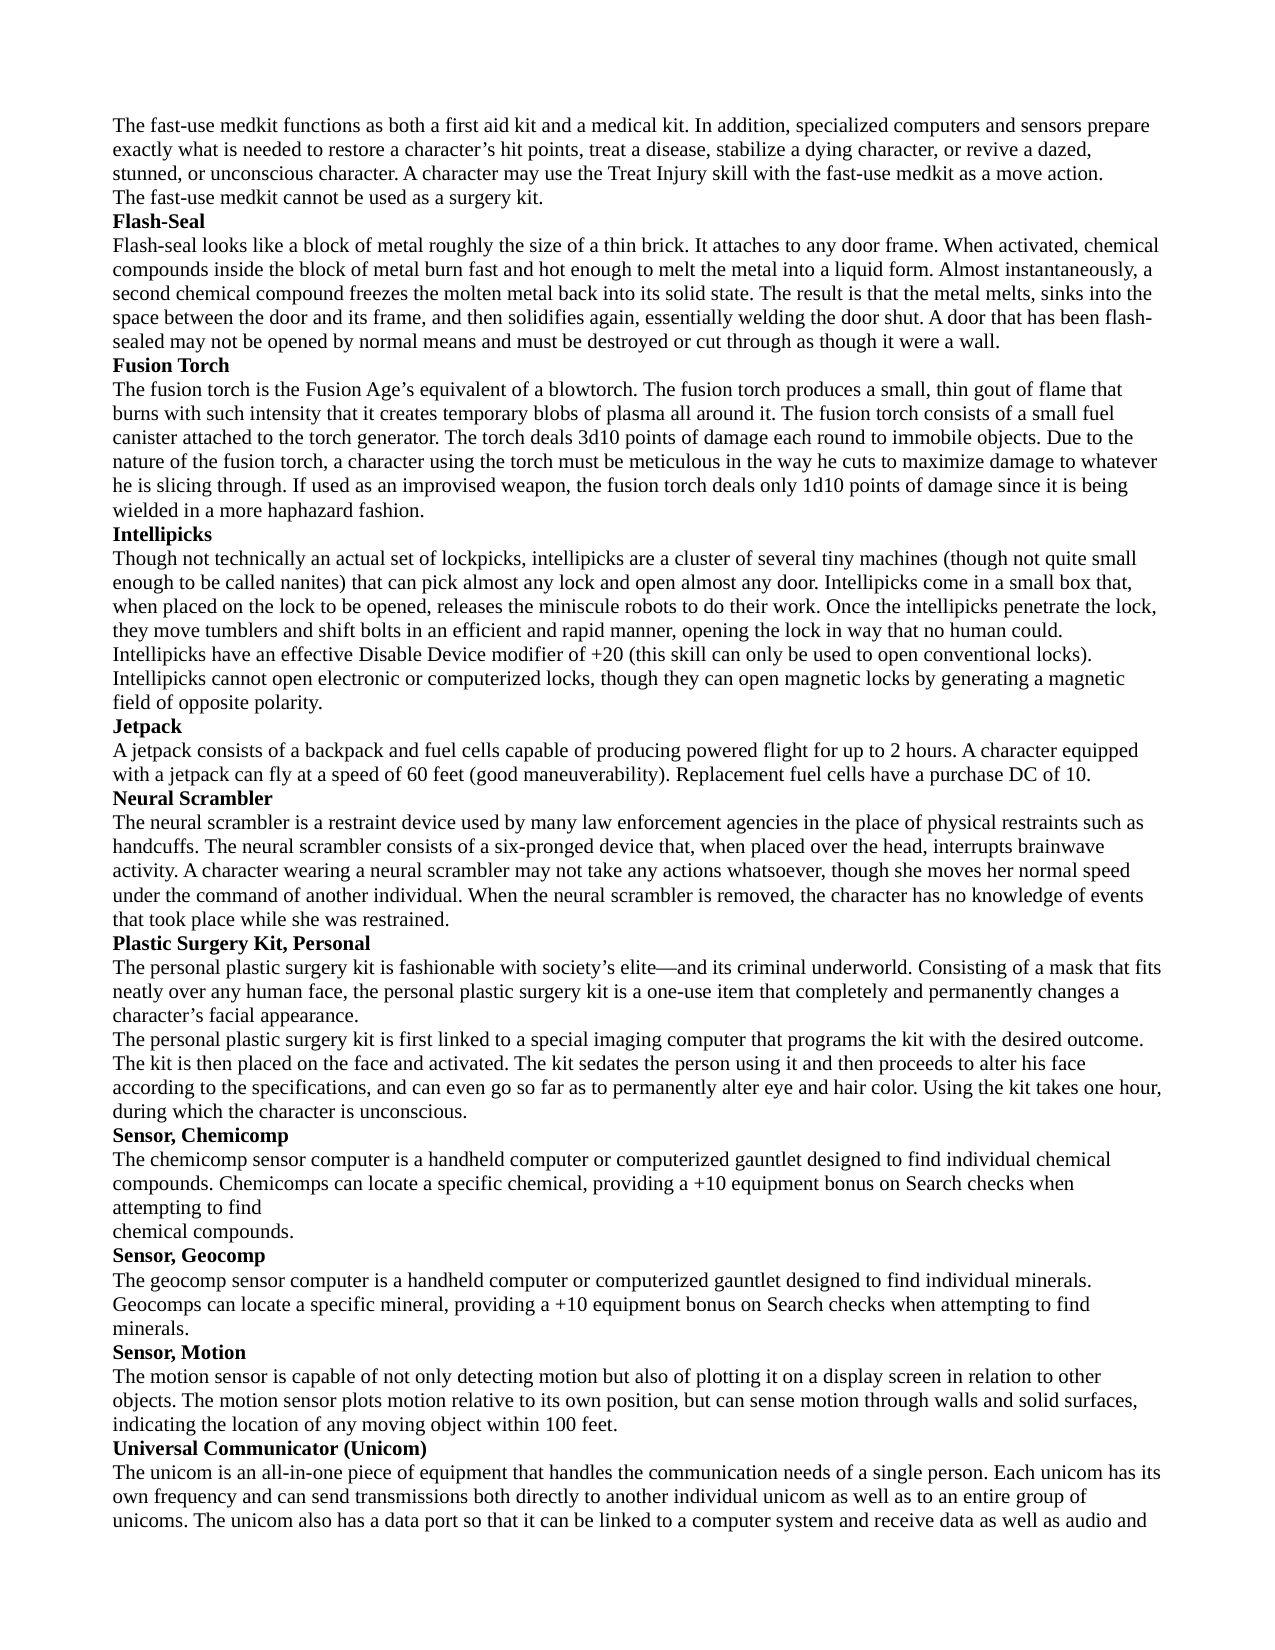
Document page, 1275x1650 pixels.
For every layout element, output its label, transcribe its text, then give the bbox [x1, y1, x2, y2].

text Plastic Surgery Kit, Personal [112, 931, 1162, 955]
text The fast-use medkit functions as both a first aid kit and a medical kit. In addition, specialized computers and sensors prepare exactly what is needed to restore a character’s hit points, treat a disease, stabilize a dying character, or revive a dazed, stunned, or unconscious character. A character may use the Treat Injury skill with the fast-use medkit as a move action. [112, 112, 1162, 185]
text The fast-use medkit cannot be used as a surgery kit. [112, 185, 1162, 209]
text A jetpack consists of a backpack and fuel cells capable of producing powered flight for up to 2 hours. A character equipped with a jetpack can fly at a speed of 60 feet (good maneuverability). Replacement fuel cells have a purchase DC of 10. [112, 738, 1162, 786]
text Though not technically an actual set of lockpicks, intellipicks are a cluster of several tiny machines (though not quite small enough to be called nanites) that can pick almost any lock and open almost any door. Intellipicks come in a small box that, when placed on the lock to be opened, releases the miniscule robots to do their work. Once the intellipicks penetrate the lock, they move tumblers and shift bolts in an efficient and rapid manner, opening the lock in way that no human could. Intellipicks have an effective Disable Device modifier of +20 (this skill can only be used to open conventional locks). Intellipicks cannot open electronic or computerized locks, though they can open magnetic locks by generating a magnetic field of opposite polarity. [112, 546, 1162, 714]
text Flash-Seal [112, 209, 1162, 233]
text The unicom is an all-in-one piece of equipment that handles the communication needs of a single person. Each unicom has its own frequency and can send transmissions both directly to another individual unicom as well as to an entire group of unicoms. The unicom also has a data port so that it can be linked to a computer system and receive data as well as audio and [112, 1460, 1162, 1532]
text Fusion Torch [112, 353, 1162, 377]
text The neural scrambler is a restraint device used by many law enforcement agencies in the place of physical restraints such as handcuffs. The neural scrambler consists of a six-pronged device that, when placed over the head, interrupts brainwave activity. A character wearing a neural scrambler may not take any actions whatsoever, though she moves her normal speed under the command of another individual. When the neural scrambler is removed, the character has no knowledge of events that took place while she was restrained. [112, 810, 1162, 931]
text Jetpack [112, 714, 1162, 738]
text Flash-seal looks like a block of metal roughly the size of a thin brick. It attaches to any door frame. When activated, chemical compounds inside the block of metal burn fast and hot enough to melt the metal into a liquid form. Almost instantaneously, a second chemical compound freezes the molten metal back into its solid state. The result is that the metal melts, sinks into the space between the door and its frame, and then solidifies again, essentially welding the door shut. A door that has been flash-sealed may not be opened by normal means and must be destroyed or cut through as though it were a wall. [112, 233, 1162, 353]
text Universal Communicator (Unicom) [112, 1436, 1162, 1460]
text The personal plastic surgery kit is first linked to a special imaging computer that programs the kit with the desired outcome. The kit is then placed on the face and activated. The kit sedates the person using it and then proceeds to alter his face according to the specifications, and can even go so far as to permanently alter eye and hair color. Using the kit takes one hour, during which the character is unconscious. [112, 1027, 1162, 1123]
text chemical compounds. [112, 1219, 1162, 1243]
text The geocomp sensor computer is a handheld computer or computerized gauntlet designed to find individual minerals. Geocomps can locate a specific mineral, providing a +10 equipment bonus on Search checks when attempting to find minerals. [112, 1267, 1162, 1340]
text The chemicomp sensor computer is a handheld computer or computerized gauntlet designed to find individual chemical compounds. Chemicomps can locate a specific chemical, providing a +10 equipment bonus on Search checks when attempting to find [112, 1147, 1162, 1219]
text Sensor, Motion [112, 1340, 1162, 1364]
text The motion sensor is capable of not only detecting motion but also of plotting it on a display screen in relation to other objects. The motion sensor plots motion relative to its own position, but can sense motion through walls and solid surfaces, indicating the location of any moving object within 100 feet. [112, 1364, 1162, 1436]
text Sensor, Geocomp [112, 1243, 1162, 1267]
text The personal plastic surgery kit is fashionable with society’s elite—and its criminal underworld. Consisting of a mask that fits neatly over any human face, the personal plastic surgery kit is a one-use item that completely and permanently changes a character’s facial appearance. [112, 955, 1162, 1027]
text Intellipicks [112, 522, 1162, 546]
text The fusion torch is the Fusion Age’s equivalent of a blowtorch. The fusion torch produces a small, thin gout of flame that burns with such intensity that it creates temporary blobs of plasma all around it. The fusion torch consists of a small fuel canister attached to the torch generator. The torch deals 3d10 points of damage each round to immobile objects. Due to the nature of the fusion torch, a character using the torch must be meticulous in the way he cuts to maximize damage to whatever he is slicing through. If used as an improvised weapon, the fusion torch deals only 1d10 points of damage since it is being wielded in a more haphazard fashion. [112, 377, 1162, 522]
text Neural Scrambler [112, 786, 1162, 810]
text Sensor, Chemicomp [112, 1123, 1162, 1147]
